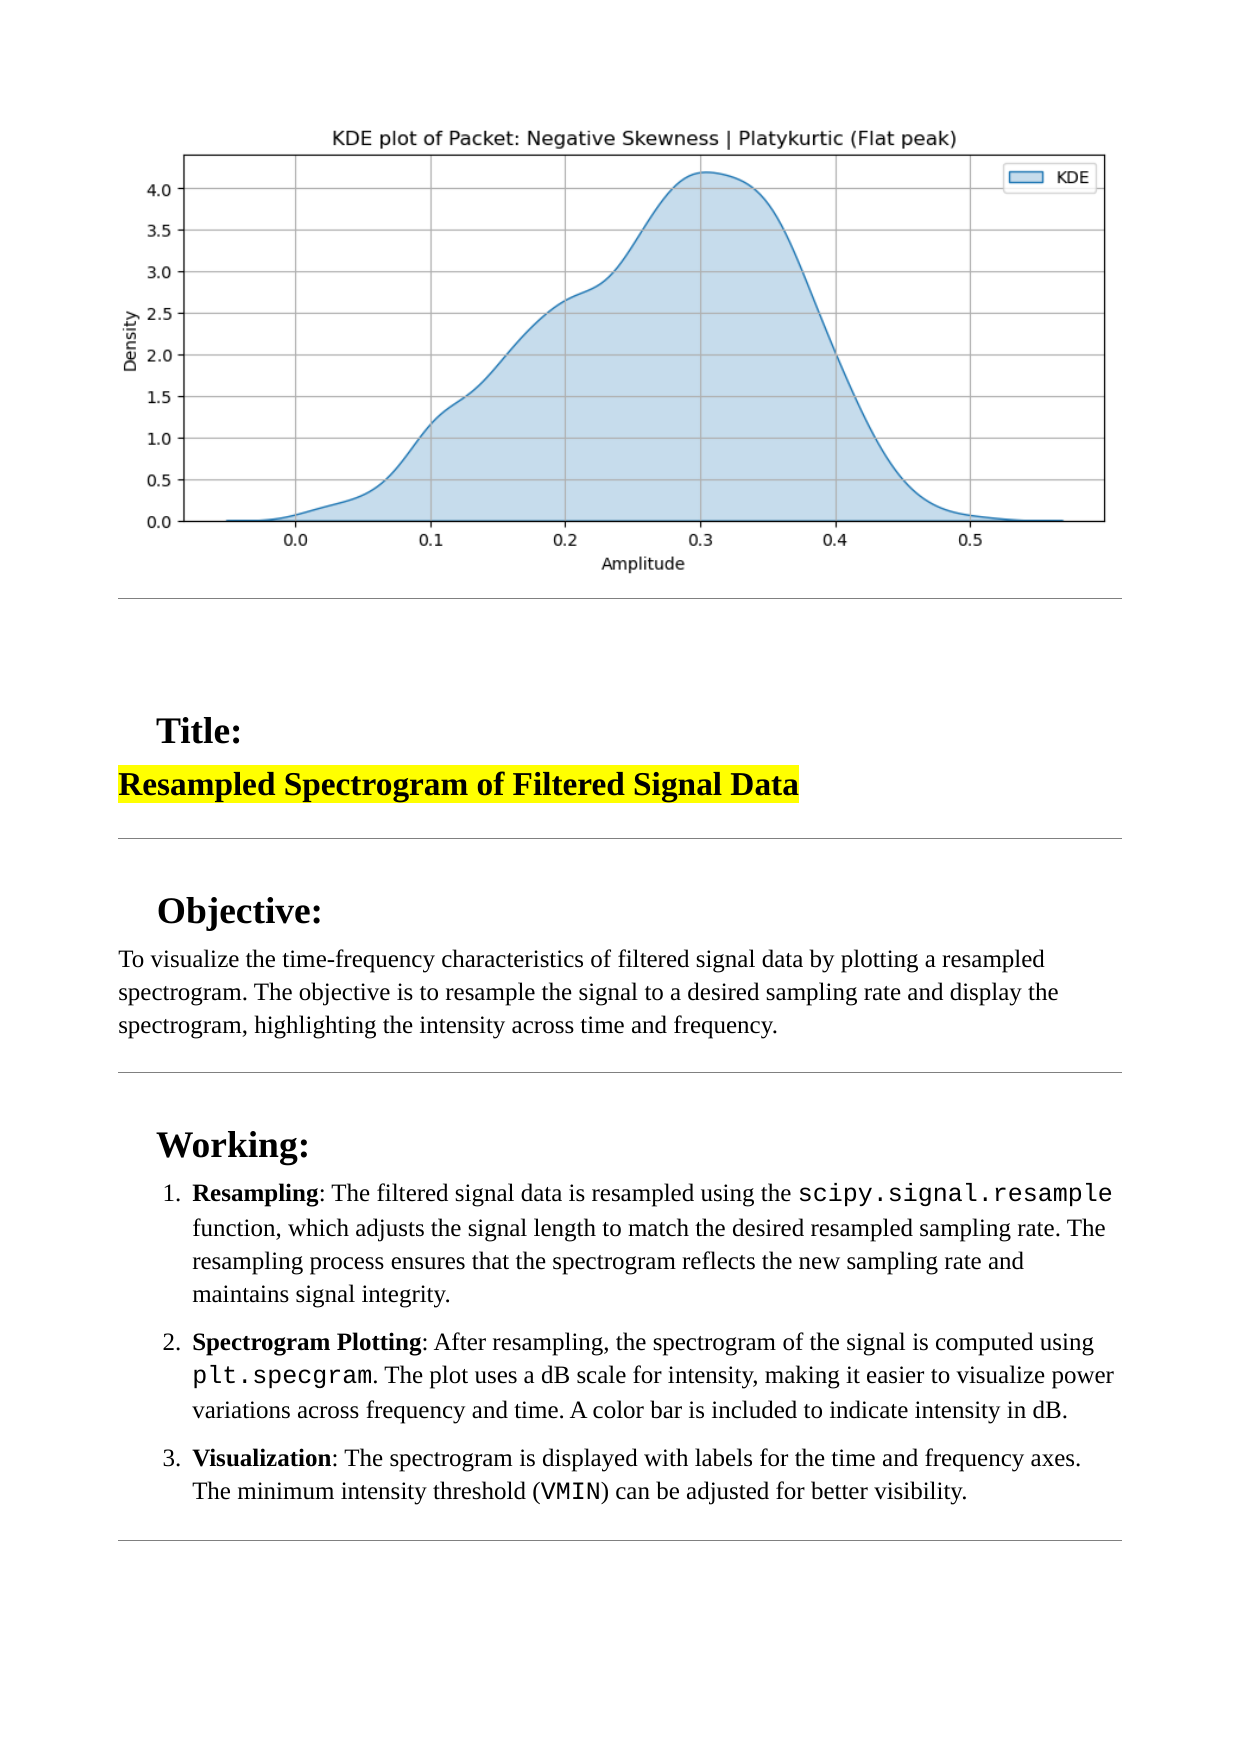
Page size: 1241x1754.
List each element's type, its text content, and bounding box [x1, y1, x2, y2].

list Spectrogram Plotting: After resampling, the spectrogram of the signal is computed using plt.specgram. The plot uses a dB scale for intensity, making it easier to visualize power variations across frequency and time. A color bar is included to indicate intensity in dB. [162, 1327, 1122, 1424]
subtitle 📄 Title: [118, 709, 1122, 752]
text To visualize the time-frequency characteristics of filtered signal data by plotting a resampled spectrogram. The objective is to resample the signal to a desired sampling rate and display the spectrogram, highlighting the intensity across time and frequency. [118, 944, 1122, 1039]
subtitle 🔧 Working: [118, 1123, 1122, 1166]
text Resampled Spectrogram of Filtered Signal Data [118, 764, 1122, 803]
list Visualization: The spectrogram is displayed with labels for the time and frequency axes. The minimum intensity threshold (VMIN) can be adjusted for better visibility. [162, 1443, 1122, 1507]
list Resampling: The filtered signal data is resampled using the scipy.signal.resample function, which adjusts the signal length to match the desired resampled sampling rate. The resampling process ensures that the spectrogram reflects the new sampling rate and maintains signal integrity. [162, 1178, 1122, 1308]
picture [111, 119, 1116, 584]
subtitle 🎯 Objective: [118, 888, 1122, 931]
